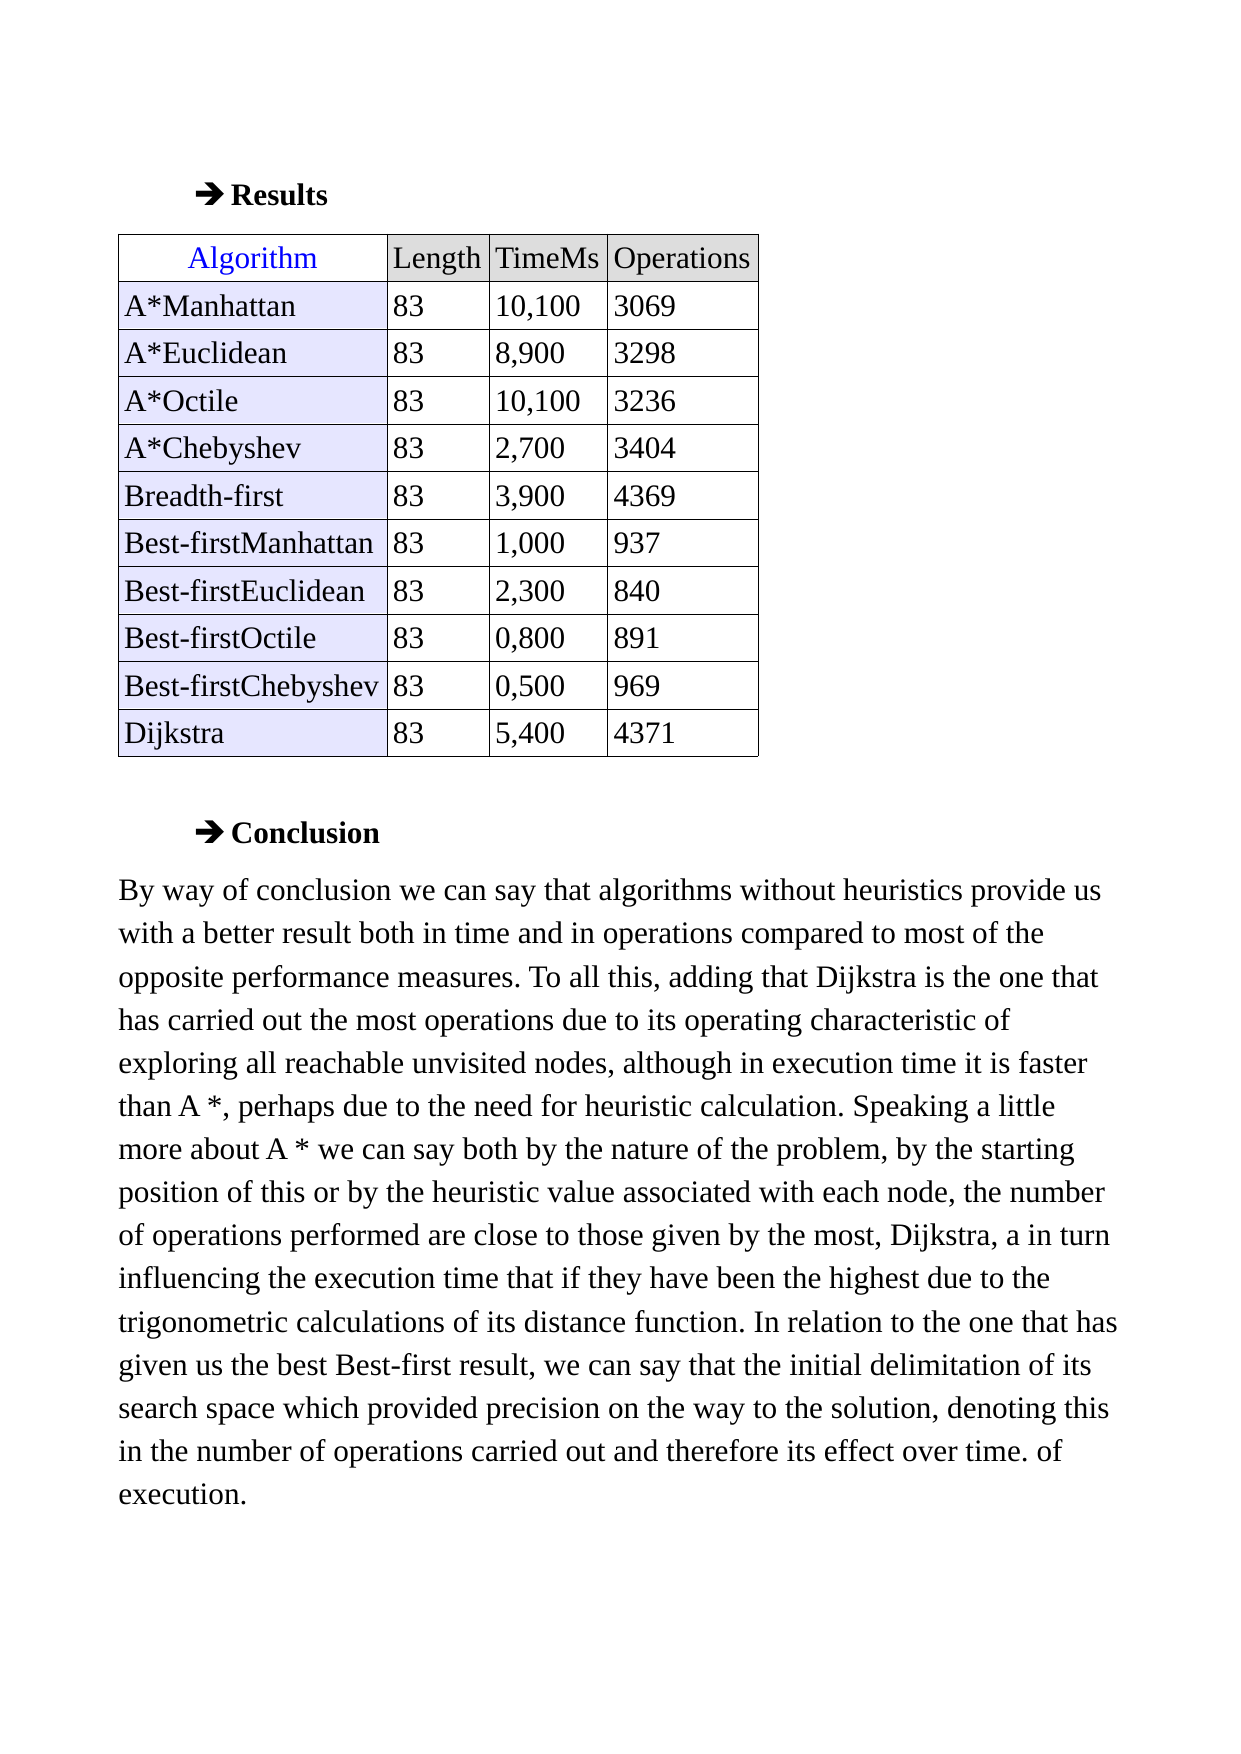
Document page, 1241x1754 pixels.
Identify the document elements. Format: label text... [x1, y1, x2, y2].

table_header Operations [608, 235, 758, 281]
list Results [193, 176, 1122, 212]
table_cell Dijkstra [119, 710, 387, 756]
table_cell 10,100 [490, 377, 607, 423]
table_cell 10,100 [490, 282, 607, 328]
table_cell Best-firstChebyshev [119, 662, 387, 708]
table_cell 1,000 [490, 520, 607, 566]
table_cell Best-firstEuclidean [119, 567, 387, 613]
table_cell 4369 [608, 472, 758, 518]
table_cell Best-firstManhattan [119, 520, 387, 566]
table_cell 2,700 [490, 425, 607, 471]
table_cell 3298 [608, 330, 758, 376]
table_header TimeMs [490, 235, 607, 281]
table_cell 4371 [608, 710, 758, 756]
table_cell 5,400 [490, 710, 607, 756]
table_cell 83 [388, 282, 489, 328]
table_cell 83 [388, 377, 489, 423]
table_cell 3404 [608, 425, 758, 471]
table_cell A*Octile [119, 377, 387, 423]
table_cell Best-firstOctile [119, 615, 387, 661]
table_cell 83 [388, 710, 489, 756]
table_cell 83 [388, 472, 489, 518]
table_cell 2,300 [490, 567, 607, 613]
table_cell 0,800 [490, 615, 607, 661]
table_cell 83 [388, 330, 489, 376]
table_cell 969 [608, 662, 758, 708]
table_cell 83 [388, 615, 489, 661]
text By way of conclusion we can say that algorithms without heuristics provide us with a better result both in time and in operations compared to most of the opposite performance measures. To all this, adding that Dijkstra is the one that has carried out the most operations due to its operating characteristic of exploring all reachable unvisited nodes, although in execution time it is faster than A *, perhaps due to the need for heuristic calculation. Speaking a little more about A * we can say both by the nature of the problem, by the starting position of this or by the heuristic value associated with each node, the number of operations performed are close to those given by the most, Dijkstra, a in turn influencing the execution time that if they have been the highest due to the trigonometric calculations of its distance function. In relation to the one that has given us the best Best-first result, we can say that the initial delimitation of its search space which provided precision on the way to the solution, denoting this in the number of operations carried out and therefore its effect over time. of execution. [118, 872, 1122, 1511]
table_cell A*Chebyshev [119, 425, 387, 471]
table_cell 83 [388, 567, 489, 613]
table_cell 0,500 [490, 662, 607, 708]
table_cell 83 [388, 520, 489, 566]
table_cell 937 [608, 520, 758, 566]
list Conclusion [193, 814, 1122, 850]
table_cell 3236 [608, 377, 758, 423]
table_cell 3069 [608, 282, 758, 328]
table_cell 83 [388, 425, 489, 471]
table_header Algorithm [119, 235, 387, 281]
table_cell 8,900 [490, 330, 607, 376]
table_cell 840 [608, 567, 758, 613]
table_cell 891 [608, 615, 758, 661]
table_cell A*Euclidean [119, 330, 387, 376]
table_cell A*Manhattan [119, 282, 387, 328]
table_cell 83 [388, 662, 489, 708]
table_cell 3,900 [490, 472, 607, 518]
table_cell Breadth-first [119, 472, 387, 518]
table_header Length [388, 235, 489, 281]
